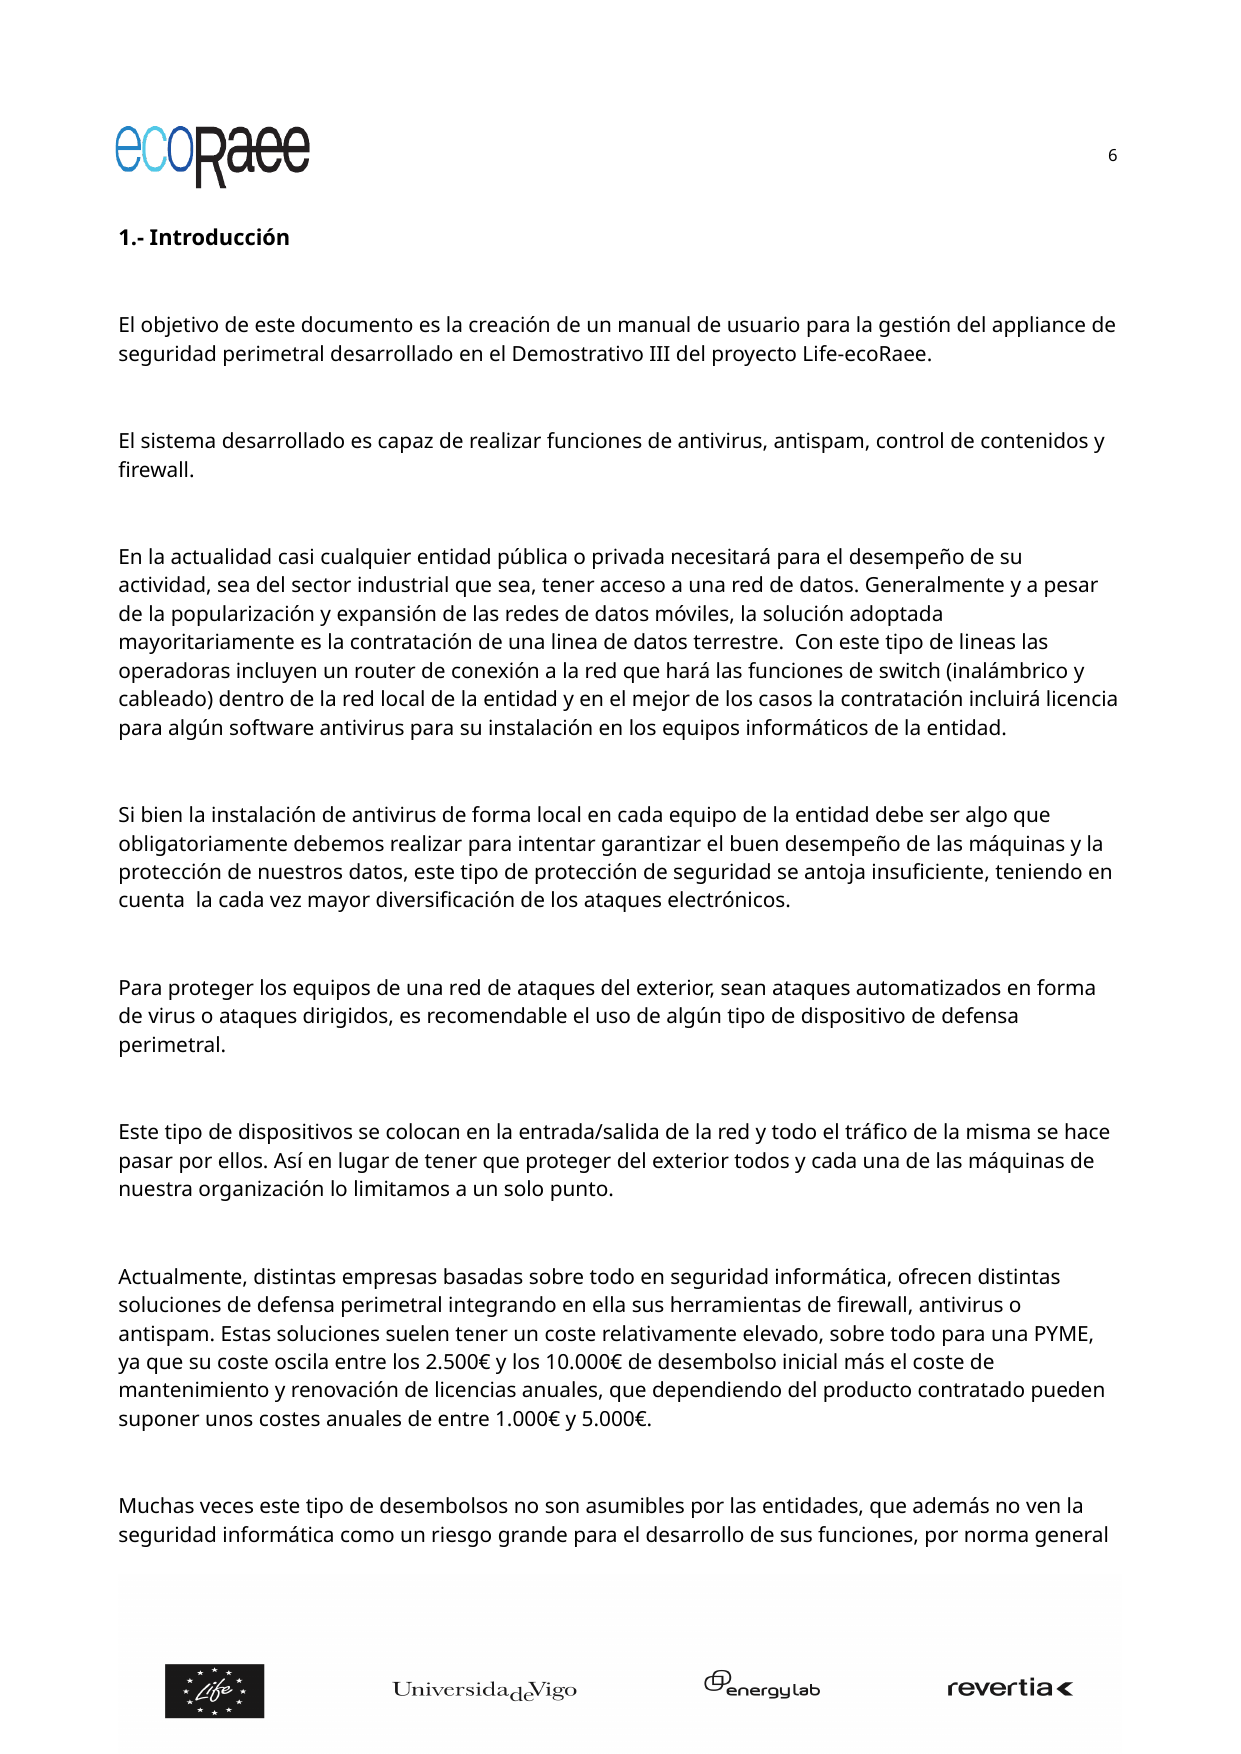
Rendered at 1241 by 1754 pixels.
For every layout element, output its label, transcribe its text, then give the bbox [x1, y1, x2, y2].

text El objetivo de este documento es la creación de un manual de usuario para la gestión del appliance de seguridad perimetral desarrollado en el Demostrativo III del proyecto Life-ecoRaee. [118, 310, 1122, 367]
text Este tipo de dispositivos se colocan en la entrada/salida de la red y todo el tráfico de la misma se hace pasar por ellos. Así en lugar de tener que proteger del exterior todos y cada una de las máquinas de nuestra organización lo limitamos a un solo punto. [118, 1117, 1122, 1203]
picture [117, 1574, 1122, 1754]
picture [114, 124, 311, 190]
text Si bien la instalación de antivirus de forma local en cada equipo de la entidad debe ser algo que obligatoriamente debemos realizar para intentar garantizar el buen desempeño de las máquinas y la protección de nuestros datos, este tipo de protección de seguridad se antoja insuficiente, teniendo en cuenta la cada vez mayor diversificación de los ataques electrónicos. [118, 800, 1122, 914]
text Actualmente, distintas empresas basadas sobre todo en seguridad informática, ofrecen distintas soluciones de defensa perimetral integrando en ella sus herramientas de firewall, antivirus o antispam. Estas soluciones suelen tener un coste relativamente elevado, sobre todo para una PYME, ya que su coste oscila entre los 2.500€ y los 10.000€ de desembolso inicial más el coste de mantenimiento y renovación de licencias anuales, que dependiendo del producto contratado pueden suponer unos costes anuales de entre 1.000€ y 5.000€. [118, 1262, 1122, 1432]
text En la actualidad casi cualquier entidad pública o privada necesitará para el desempeño de su actividad, sea del sector industrial que sea, tener acceso a una red de datos. Generalmente y a pesar de la popularización y expansión de las redes de datos móviles, la solución adoptada mayoritariamente es la contratación de una linea de datos terrestre. Con este tipo de lineas las operadoras incluyen un router de conexión a la red que hará las funciones de switch (inalámbrico y cableado) dentro de la red local de la entidad y en el mejor de los casos la contratación incluirá licencia para algún software antivirus para su instalación en los equipos informáticos de la entidad. [118, 542, 1122, 741]
text Muchas veces este tipo de desembolsos no son asumibles por las entidades, que además no ven la seguridad informática como un riesgo grande para el desarrollo de sus funciones, por norma general [118, 1492, 1122, 1548]
text El sistema desarrollado es capaz de realizar funciones de antivirus, antispam, control de contenidos y firewall. [118, 426, 1122, 483]
text Para proteger los equipos de una red de ataques del exterior, sean ataques automatizados en forma de virus o ataques dirigidos, es recomendable el uso de algún tipo de dispositivo de defensa perimetral. [118, 973, 1122, 1058]
text 1.- Introducción [118, 221, 1122, 251]
